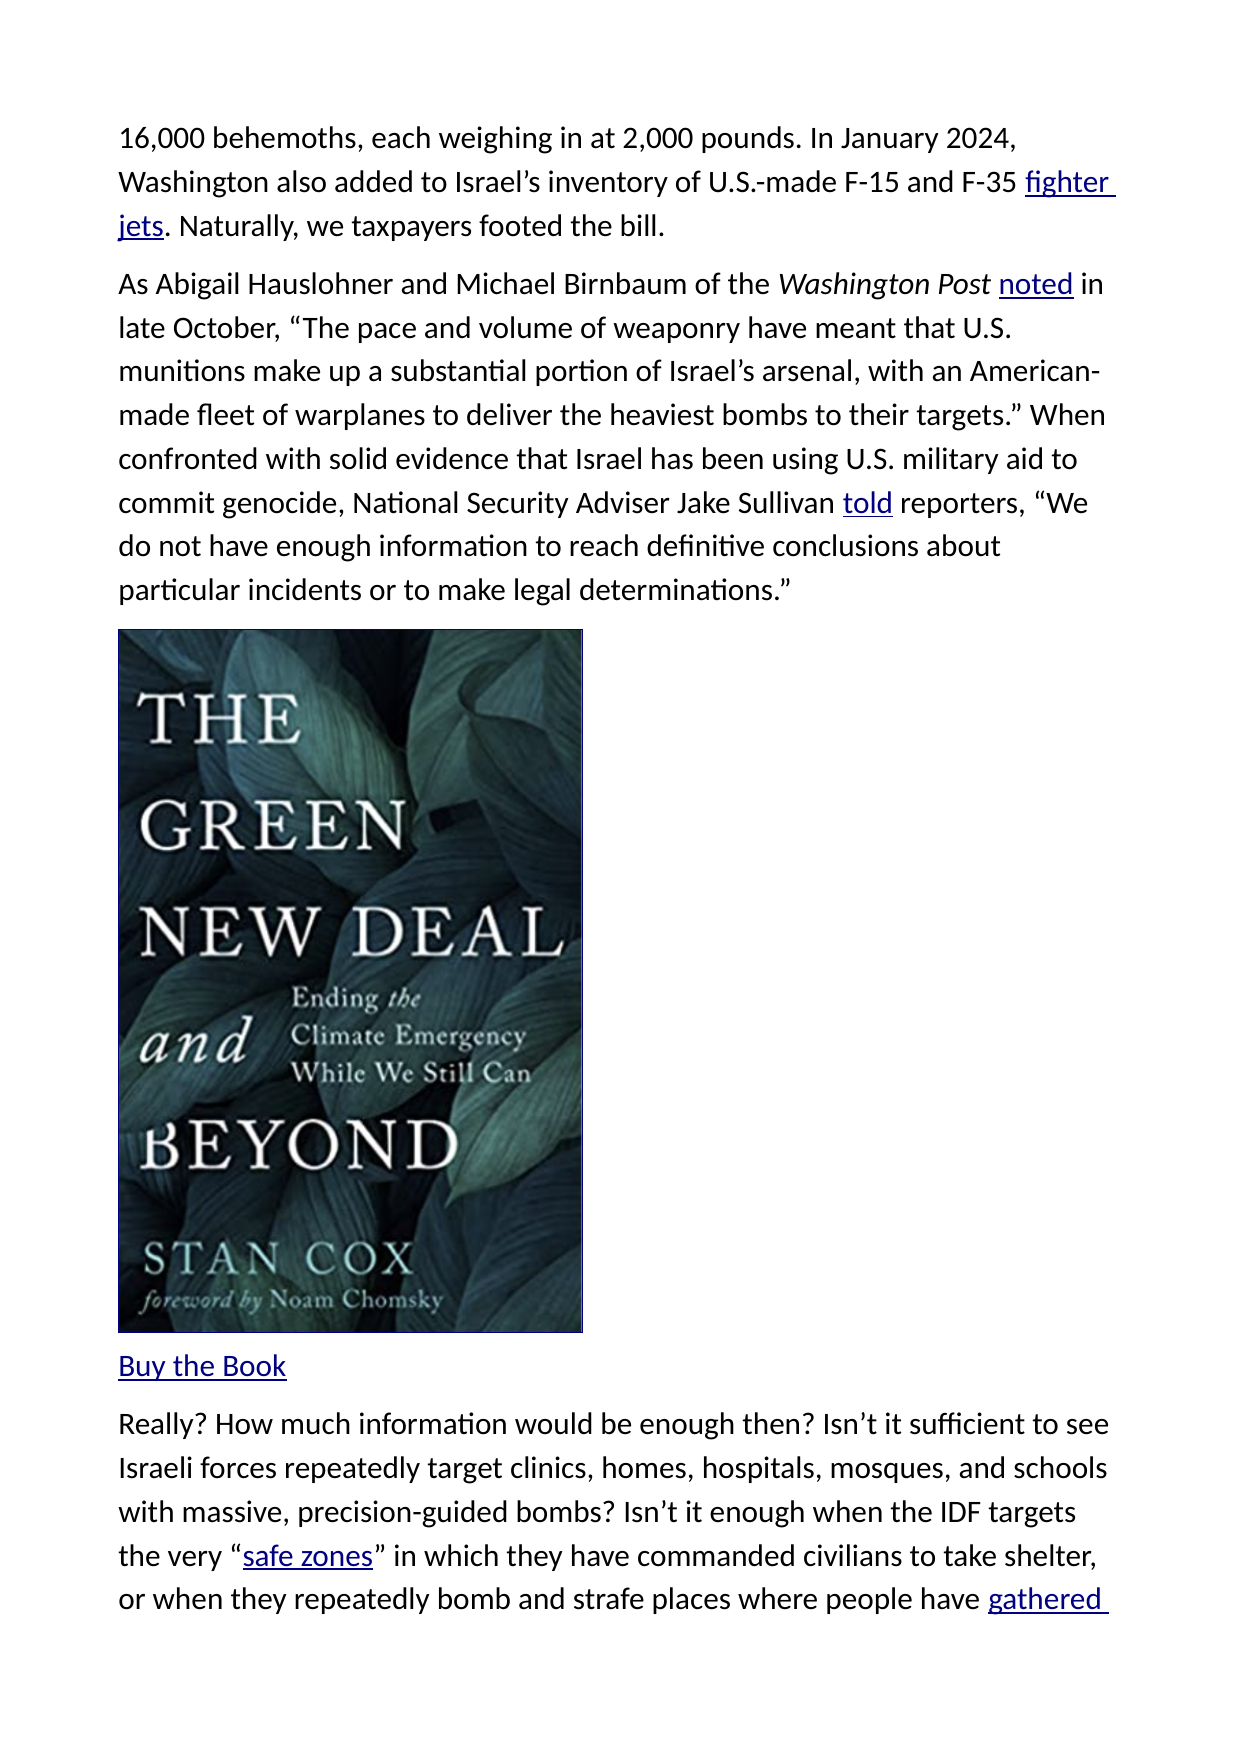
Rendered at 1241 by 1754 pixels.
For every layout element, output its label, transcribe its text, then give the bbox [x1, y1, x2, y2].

text Really? How much information would be enough then? Isn’t it sufficient to see Israeli forces repeatedly target clinics, homes, hospitals, mosques, and schools with massive, precision-guided bombs? Isn’t it enough when the IDF targets the very “safe zones” in which they have commanded civilians to take shelter, or when they repeatedly bomb and strafe places where people have gathered [118, 1404, 1122, 1618]
text Buy the Book [118, 1346, 1122, 1384]
picture [119, 630, 582, 1332]
text 16,000 behemoths, each weighing in at 2,000 pounds. In January 2024, Washington also added to Israel’s inventory of U.S.-made F-15 and F-35 fighter jets. Naturally, we taxpayers footed the bill. [118, 118, 1122, 244]
text As Abigail Hauslohner and Michael Birnbaum of the Washington Post noted in late October, “The pace and volume of weaponry have meant that U.S. munitions make up a substantial portion of Israel’s arsenal, with an American-made fleet of warplanes to deliver the heaviest bombs to their targets.” When confronted with solid evidence that Israel has been using U.S. military aid to commit genocide, National Security Adviser Jake Sullivan told reporters, “We do not have enough information to reach definitive conclusions about particular incidents or to make legal determinations.” [118, 264, 1122, 608]
